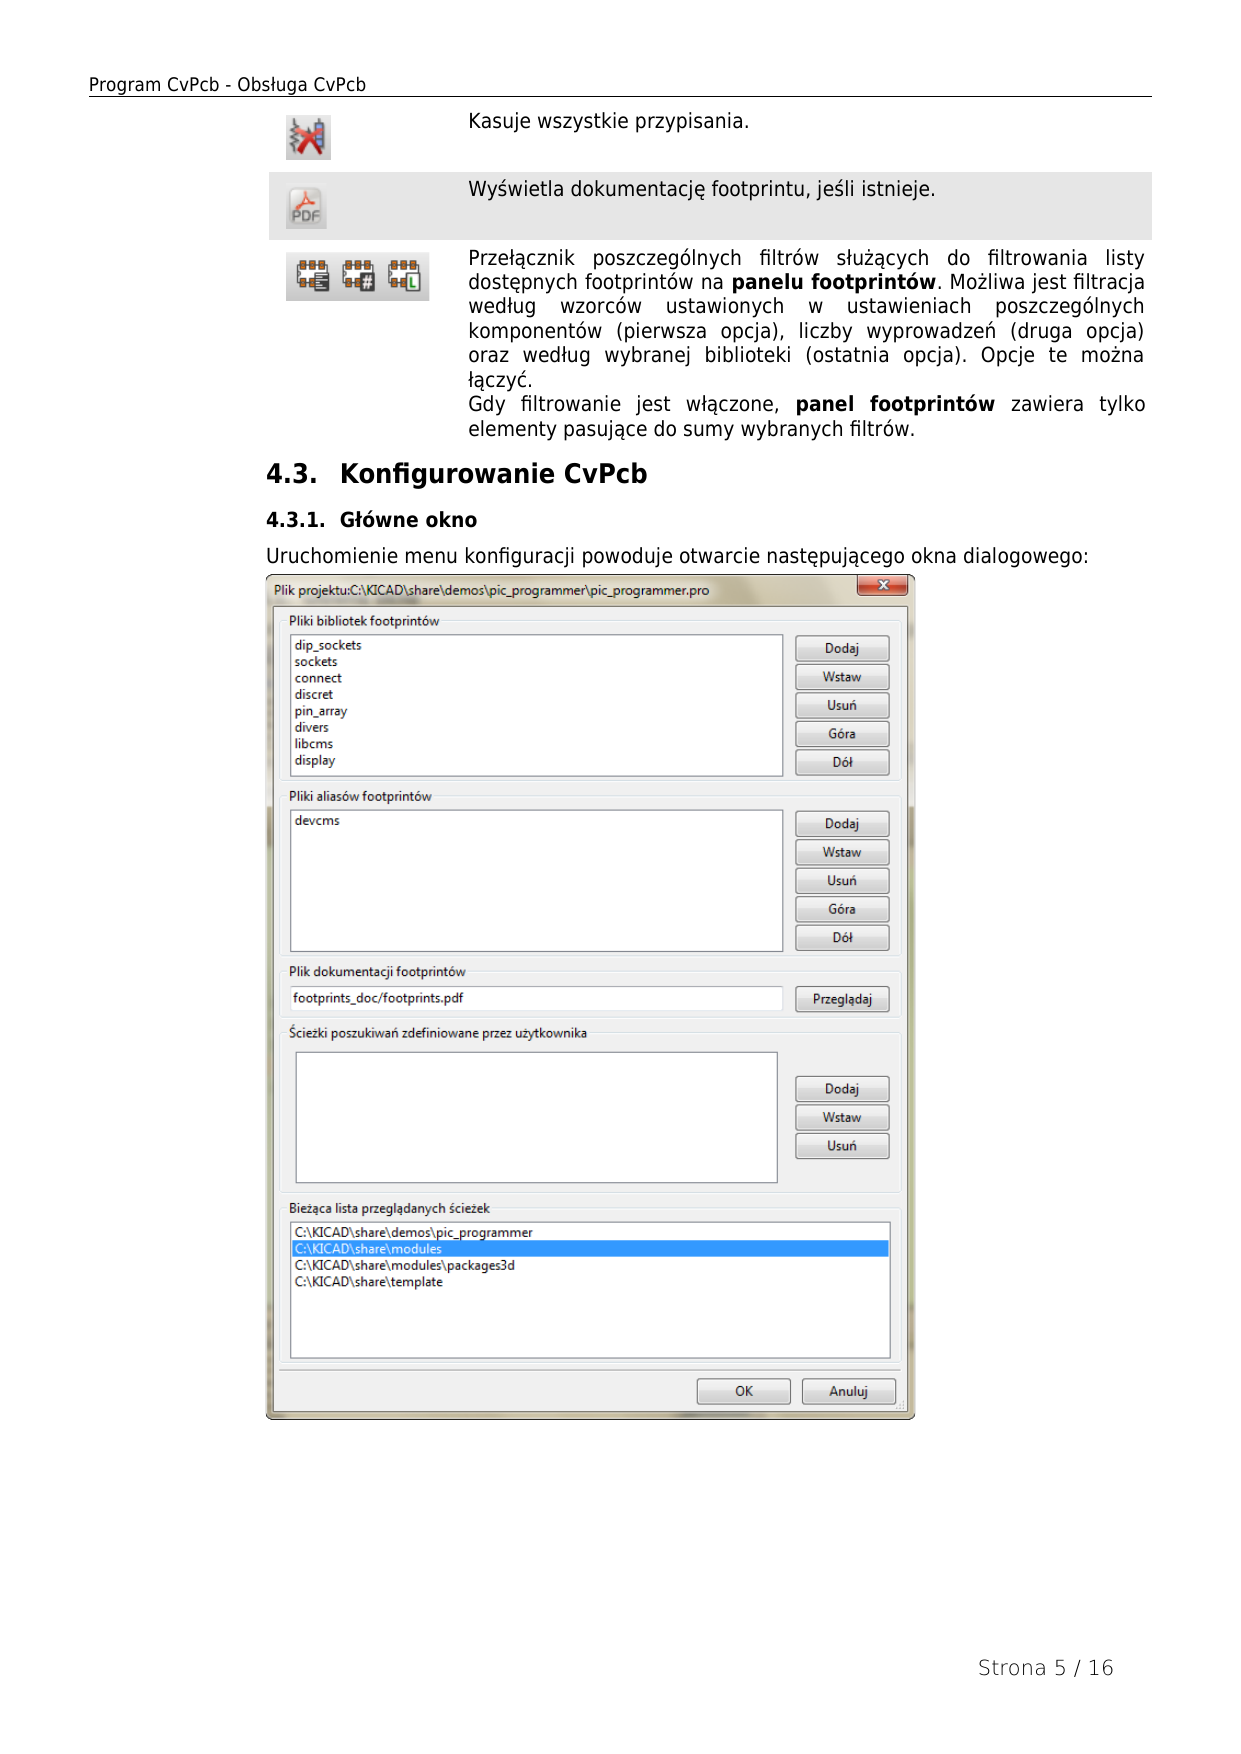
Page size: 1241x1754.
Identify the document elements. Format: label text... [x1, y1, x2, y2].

table_cell [269, 103, 451, 172]
table_cell Wyświetla dokumentację footprintu, jeśli istnieje. [451, 172, 1152, 240]
subtitle Główne okno [266, 508, 1152, 532]
table_cell Przełącznik poszczególnych filtrów służących do filtrowania listy dostępnych footprintów na panelu footprintów. Możliwa jest filtracja według wzorców ustawionych w ustawieniach poszczególnych komponentów (pierwsza opcja), liczby wyprowadzeń (druga opcja) oraz według wybranej biblioteki (ostatnia opcja). Opcje te można łączyć. Gdy filtrowanie jest włączone, panel footprintów zawiera tylko elementy pasujące do sumy wybranych filtrów. [451, 240, 1152, 447]
table_cell [269, 172, 451, 240]
subtitle Konfigurowanie CvPcb [266, 459, 1152, 490]
text Uruchomienie menu konfiguracji powoduje otwarcie następującego okna dialogowego: [266, 544, 1152, 569]
picture [265, 574, 916, 1420]
table_cell [269, 240, 451, 447]
picture [286, 251, 430, 301]
picture [286, 115, 331, 160]
picture [286, 183, 327, 229]
table_cell Kasuje wszystkie przypisania. [451, 103, 1152, 172]
